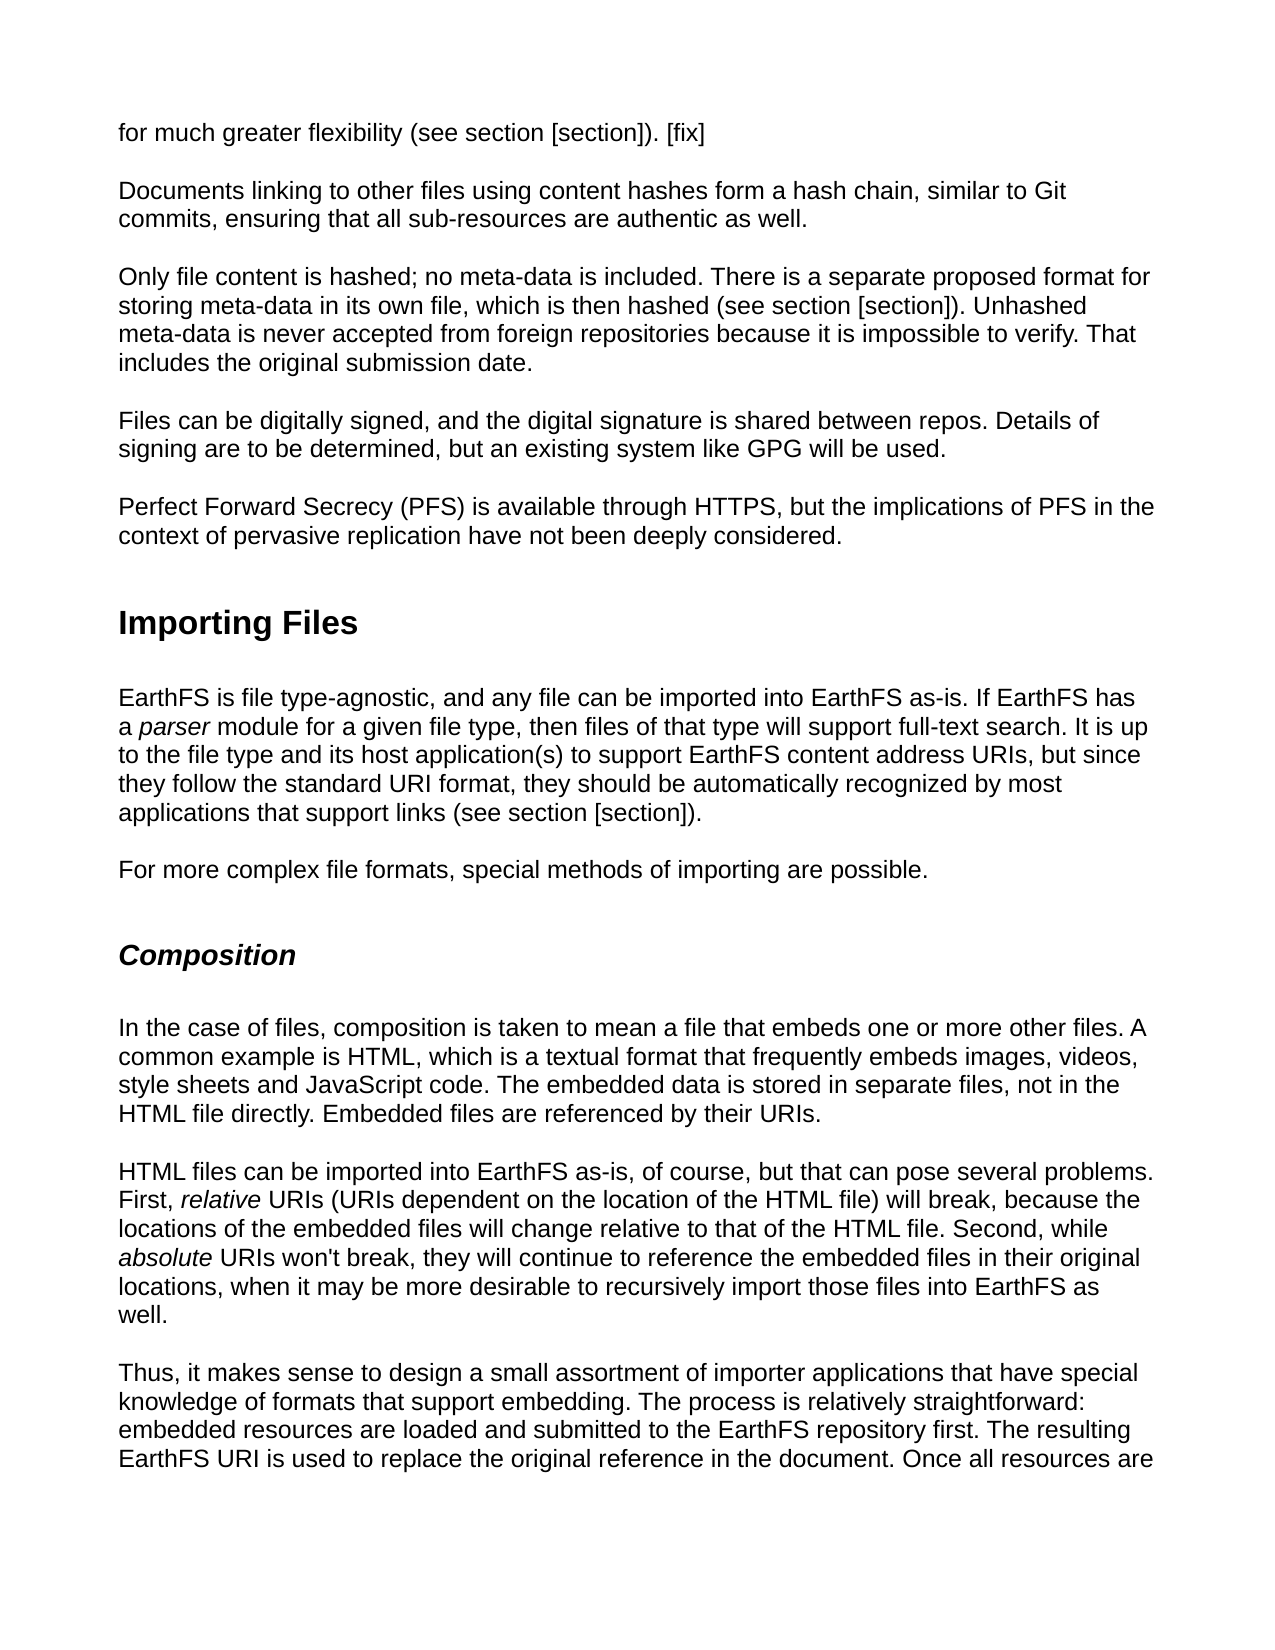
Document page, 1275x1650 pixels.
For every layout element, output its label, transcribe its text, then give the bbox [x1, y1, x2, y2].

text Files can be digitally signed, and the digital signature is shared between repos. Details of signing are to be determined, but an existing system like GPG will be used. [118, 406, 1157, 463]
text for much greater flexibility (see section [section]). [fix] [118, 118, 1157, 147]
text EarthFS is file type-agnostic, and any file can be imported into EarthFS as-is. If EarthFS has a parser module for a given file type, then files of that type will support full-text search. It is up to the file type and its host application(s) to support EarthFS content address URIs, but since they follow the standard URI format, they should be automatically recognized by most applications that support links (see section [section]). [118, 683, 1157, 827]
text Perfect Forward Secrecy (PFS) is available through HTTPS, but the implications of PFS in the context of pervasive replication have not been deeply considered. [118, 492, 1157, 549]
subtitle Importing Files [118, 603, 1157, 642]
subtitle Composition [118, 938, 1157, 972]
text Only file content is hashed; no meta-data is included. There is a separate proposed format for storing meta-data in its own file, which is then hashed (see section [section]). Unhashed meta-data is never accepted from foreign repositories because it is impossible to verify. That includes the original submission date. [118, 262, 1157, 377]
text Documents linking to other files using content hashes form a hash chain, similar to Git commits, ensuring that all sub-resources are authentic as well. [118, 176, 1157, 233]
text Thus, it makes sense to design a small assortment of importer applications that have special knowledge of formats that support embedding. The process is relatively straightforward: embedded resources are loaded and submitted to the EarthFS repository first. The resulting EarthFS URI is used to replace the original reference in the document. Once all resources are [118, 1358, 1157, 1473]
text For more complex file formats, special methods of importing are possible. [118, 856, 1157, 884]
text In the case of files, composition is taken to mean a file that embeds one or more other files. A common example is HTML, which is a textual format that frequently embeds images, videos, style sheets and JavaScript code. The embedded data is stored in separate files, not in the HTML file directly. Embedded files are referenced by their URIs. [118, 1013, 1157, 1128]
text HTML files can be imported into EarthFS as-is, of course, but that can pose several problems. First, relative URIs (URIs dependent on the location of the HTML file) will break, because the locations of the embedded files will change relative to that of the HTML file. Second, while absolute URIs won't break, they will continue to reference the embedded files in their original locations, when it may be more desirable to recursively import those files into EarthFS as well. [118, 1157, 1157, 1329]
